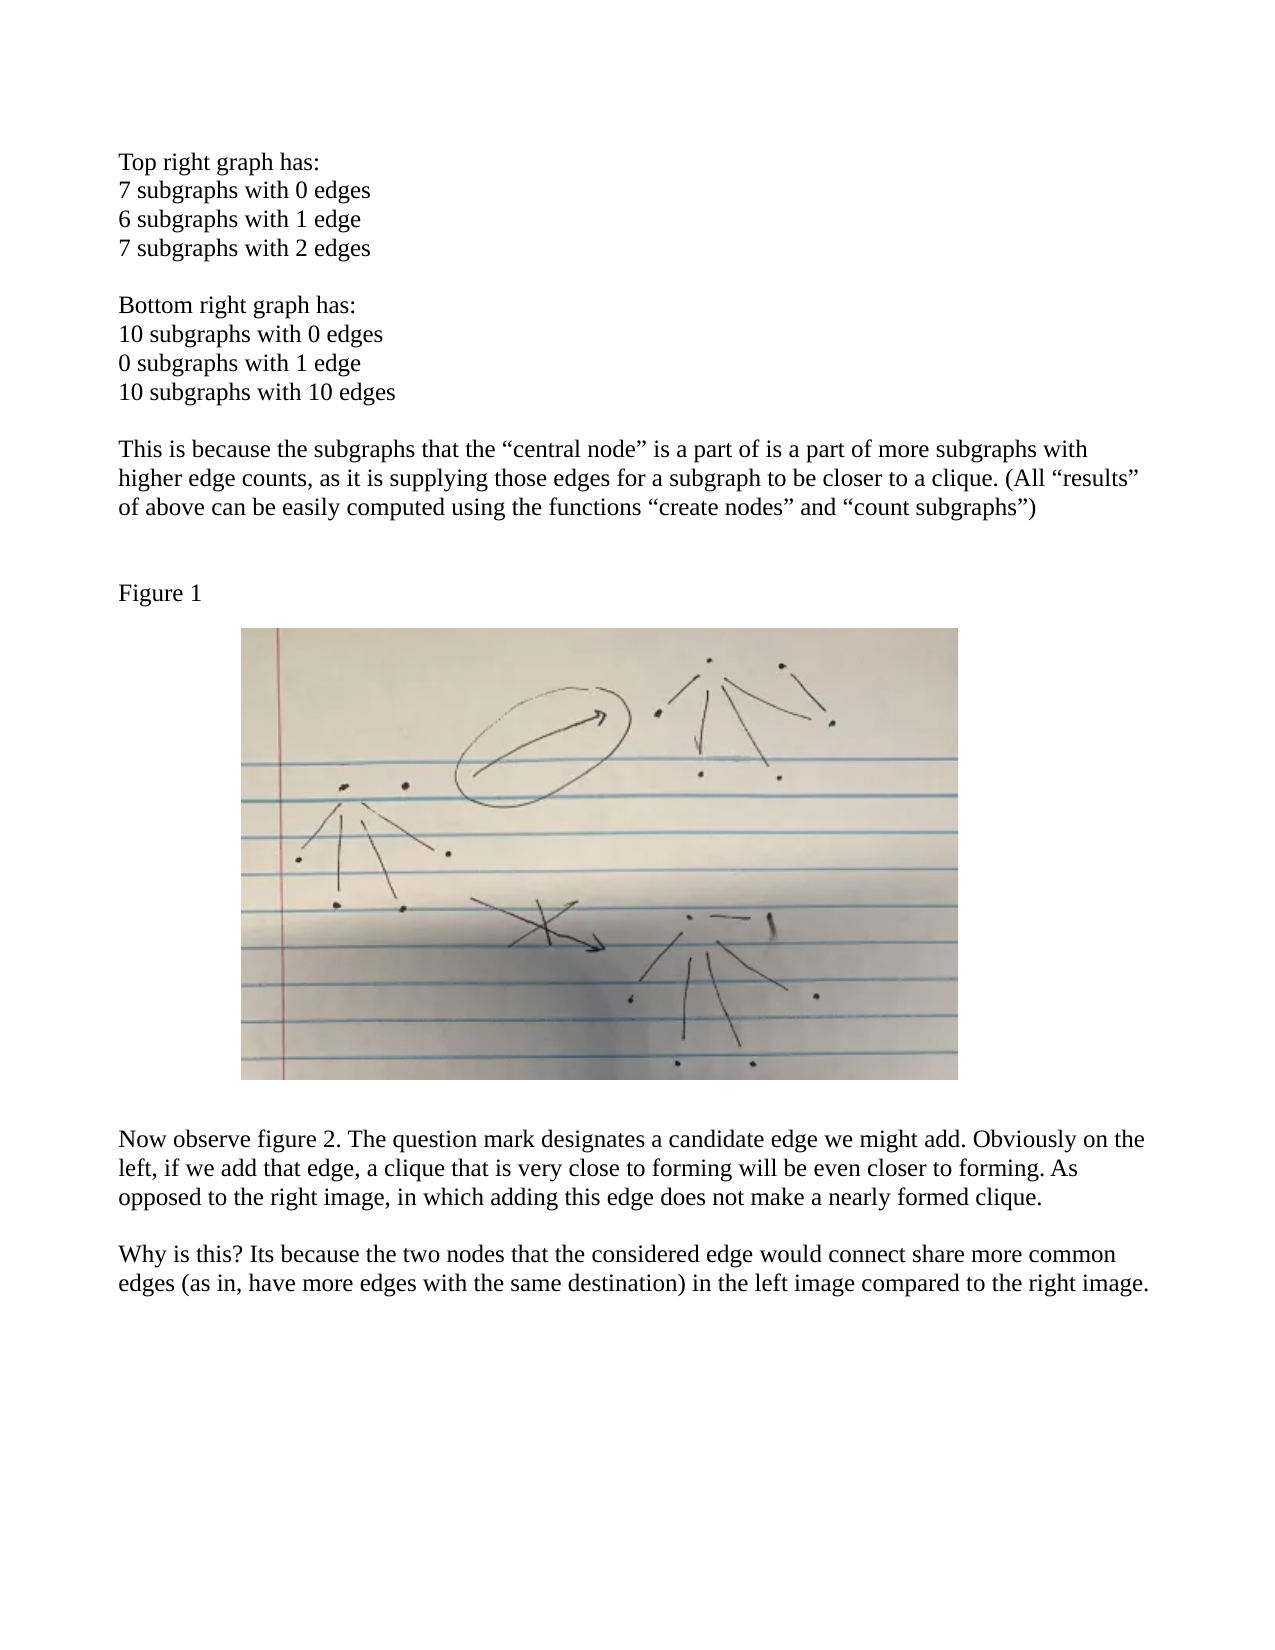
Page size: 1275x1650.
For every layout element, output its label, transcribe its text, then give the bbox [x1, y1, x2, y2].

text 0 subgraphs with 1 edge [118, 348, 1157, 377]
text Top right graph has: [118, 147, 1157, 176]
text Bottom right graph has: [118, 291, 1157, 319]
text 7 subgraphs with 2 edges [118, 233, 1157, 262]
text 7 subgraphs with 0 edges [118, 176, 1157, 204]
text Figure 1 [118, 578, 1157, 607]
text 6 subgraphs with 1 edge [118, 204, 1157, 233]
picture [241, 628, 959, 1080]
text 10 subgraphs with 0 edges [118, 319, 1157, 348]
text This is because the subgraphs that the “central node” is a part of is a part of more subgraphs with higher edge counts, as it is supplying those edges for a subgraph to be closer to a clique. (All “results” of above can be easily computed using the functions “create nodes” and “count subgraphs”) [118, 434, 1157, 521]
text Why is this? Its because the two nodes that the considered edge would connect share more common edges (as in, have more edges with the same destination) in the left image compared to the right image. [118, 1239, 1157, 1297]
text 10 subgraphs with 10 edges [118, 377, 1157, 406]
text Now observe figure 2. The question mark designates a candidate edge we might add. Obviously on the left, if we add that edge, a clique that is very close to forming will be even closer to forming. As opposed to the right image, in which adding this edge does not make a nearly formed clique. [118, 1124, 1157, 1211]
